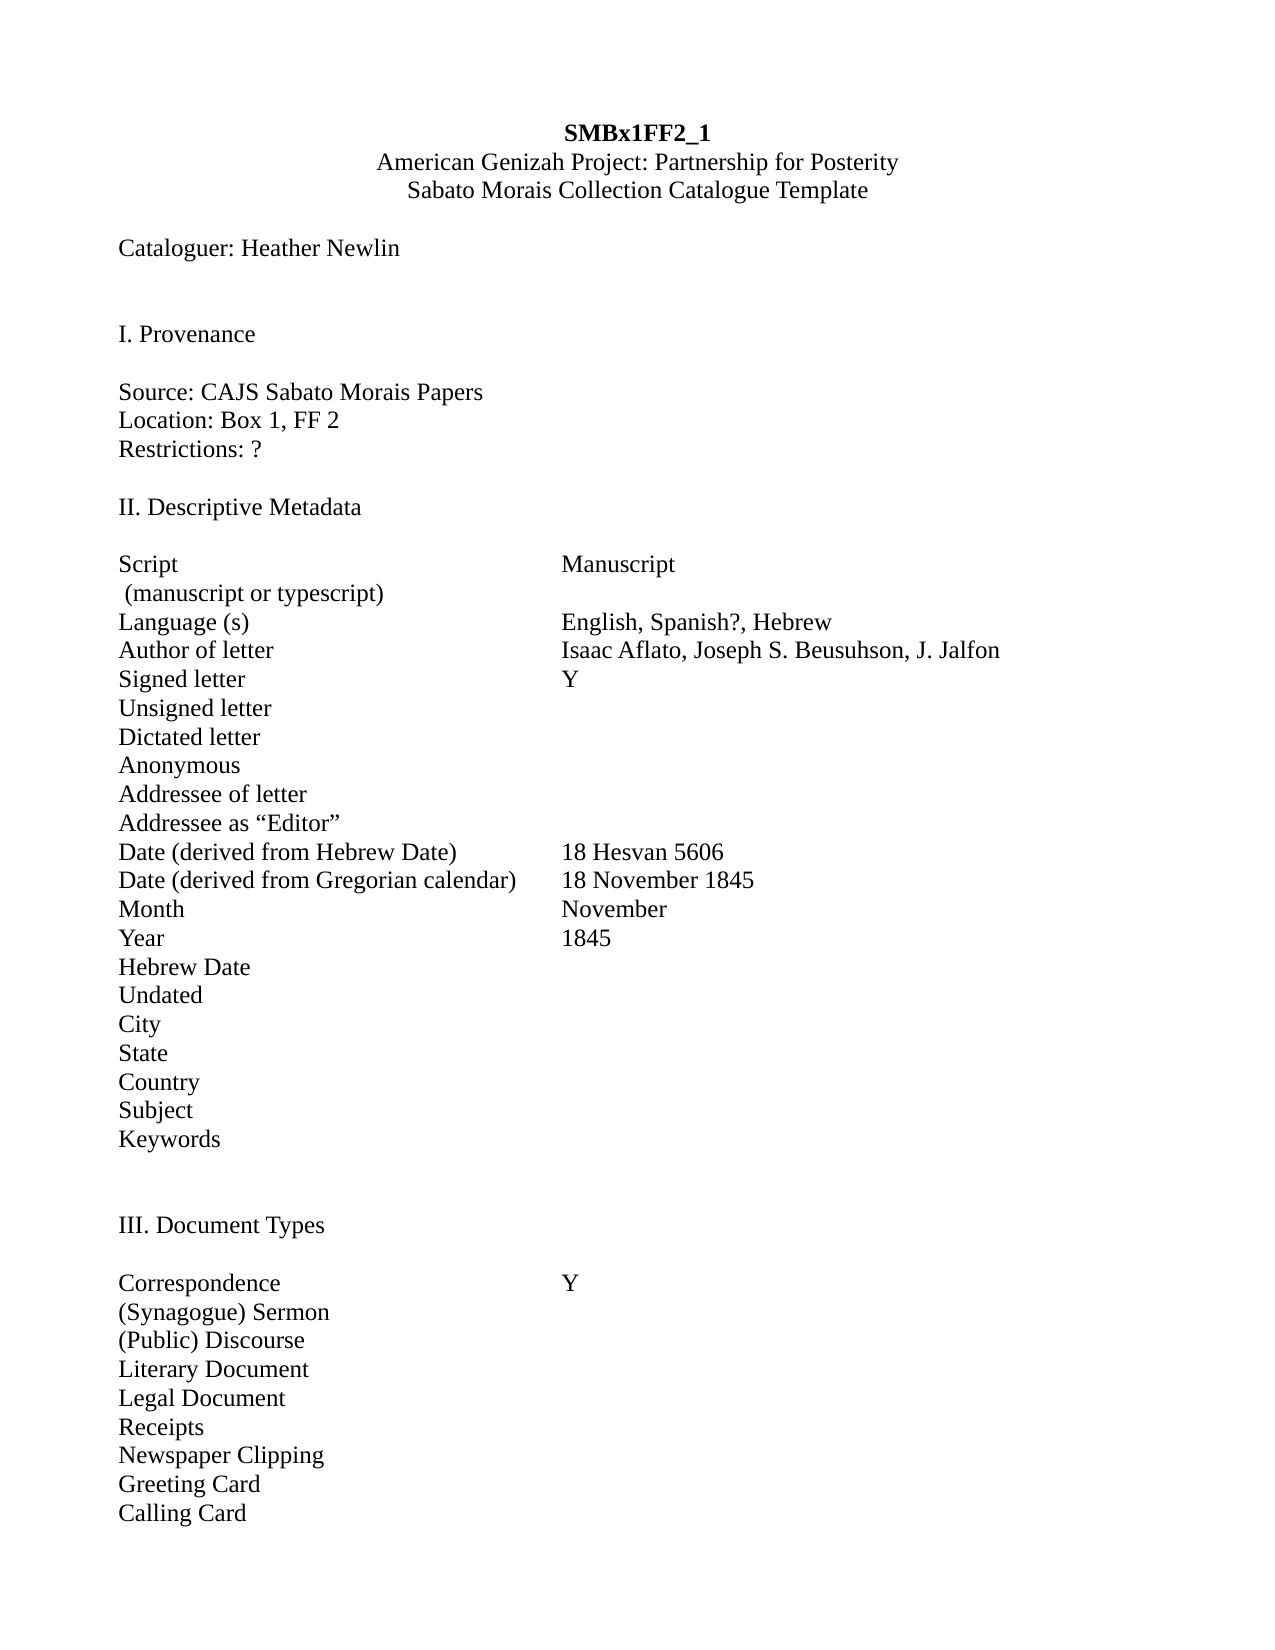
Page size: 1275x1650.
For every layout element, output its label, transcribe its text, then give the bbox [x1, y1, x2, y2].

text Language (s) English, Spanish?, Hebrew [118, 607, 1157, 636]
text Undated [118, 981, 1157, 1009]
text Dictated letter [118, 722, 1157, 751]
text Year 1845 [118, 923, 1157, 952]
text Addressee as “Editor” [118, 808, 1157, 837]
text I. Provenance [118, 319, 1157, 348]
text American Genizah Project: Partnership for Posterity [118, 147, 1157, 176]
text Author of letter Isaac Aflato, Joseph S. Beusuhson, J. Jalfon [118, 636, 1157, 664]
text Hebrew Date [118, 952, 1157, 981]
text Keywords [118, 1124, 1157, 1153]
text Location: Box 1, FF 2 [118, 406, 1157, 434]
text II. Descriptive Metadata [118, 492, 1157, 521]
text (Synagogue) Sermon [118, 1297, 1157, 1326]
text Signed letter Y [118, 664, 1157, 693]
text Newspaper Clipping [118, 1441, 1157, 1469]
text Subject [118, 1096, 1157, 1124]
text Month November [118, 894, 1157, 923]
text Country [118, 1067, 1157, 1096]
text (Public) Discourse [118, 1326, 1157, 1354]
text (manuscript or typescript) [118, 578, 1157, 607]
text SMBx1FF2_1 [118, 118, 1157, 147]
text Correspondence Y [118, 1268, 1157, 1297]
text State [118, 1038, 1157, 1067]
text Source: CAJS Sabato Morais Papers [118, 377, 1157, 406]
text Unsigned letter [118, 693, 1157, 722]
text III. Document Types [118, 1211, 1157, 1239]
text Legal Document [118, 1383, 1157, 1412]
text Restrictions: ? [118, 434, 1157, 463]
text Date (derived from Hebrew Date) 18 Hesvan 5606 [118, 837, 1157, 866]
text Addressee of letter [118, 779, 1157, 808]
text Cataloguer: Heather Newlin [118, 233, 1157, 262]
text City [118, 1009, 1157, 1038]
text Calling Card [118, 1498, 1157, 1527]
text Receipts [118, 1412, 1157, 1441]
text Script Manuscript [118, 549, 1157, 578]
text Greeting Card [118, 1469, 1157, 1498]
text Date (derived from Gregorian calendar) 18 November 1845 [118, 866, 1157, 894]
text Literary Document [118, 1354, 1157, 1383]
text Sabato Morais Collection Catalogue Template [118, 176, 1157, 204]
text Anonymous [118, 751, 1157, 779]
